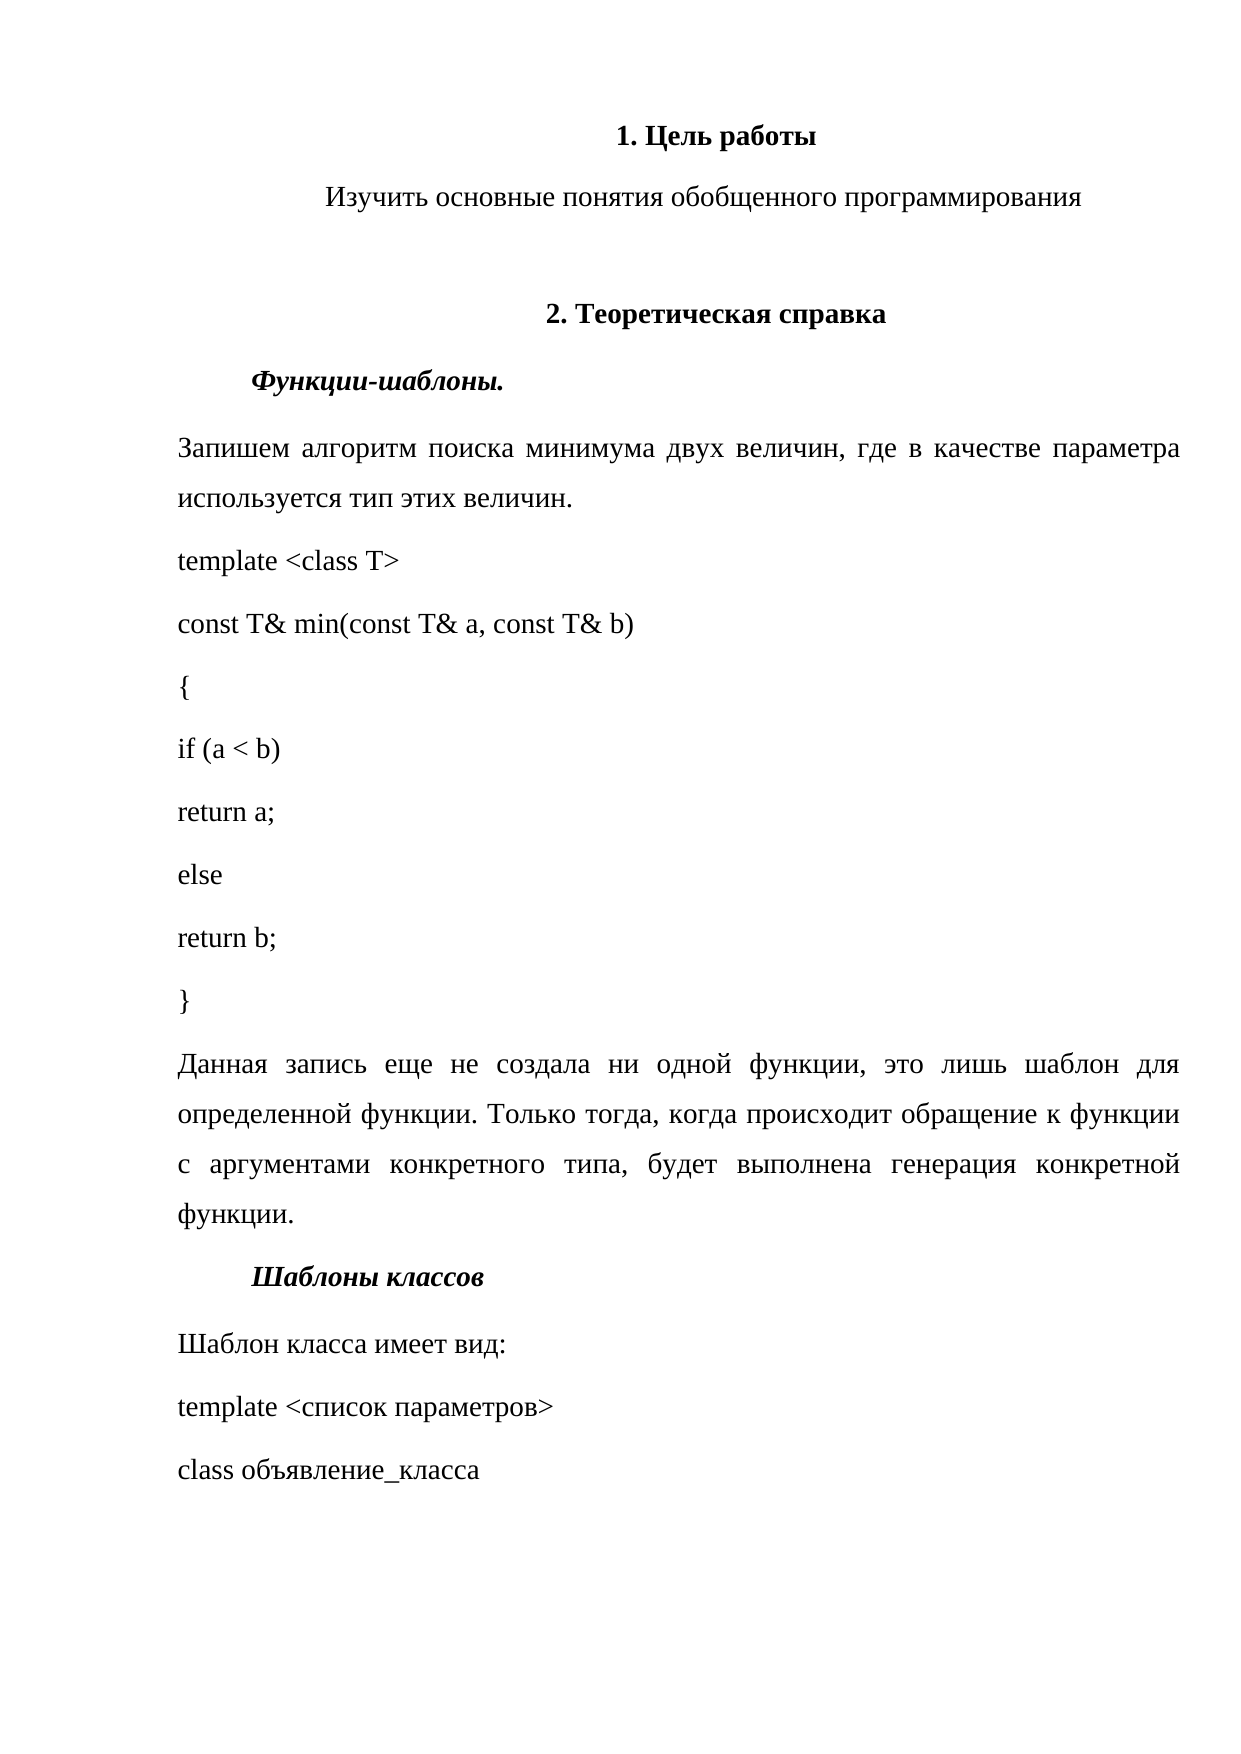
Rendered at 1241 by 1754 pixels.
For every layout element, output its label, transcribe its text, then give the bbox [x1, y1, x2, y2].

text } [177, 983, 1181, 1016]
text class объявление_класса [177, 1452, 1181, 1486]
text Запишем алгоритм поиска минимума двух величин, где в качестве параметра используется тип этих величин. [177, 430, 1181, 514]
text 1. Цель работы [251, 118, 1181, 152]
text template <class T> [177, 543, 1181, 577]
text return b; [177, 920, 1181, 954]
text Изучить основные понятия обобщенного программирования [251, 179, 1181, 212]
text template <список параметров> [177, 1389, 1181, 1423]
text else [177, 857, 1181, 891]
text return a; [177, 794, 1181, 828]
text const T& min(const T& a, const T& b) [177, 606, 1181, 639]
text if (a < b) [177, 732, 1181, 765]
text { [177, 669, 1181, 702]
text Данная запись еще не создала ни одной функции, это лишь шаблон для определенной функции. Только тогда, когда происходит обращение к функции с аргументами конкретного типа, будет выполнена генерация конкретной функции. [177, 1046, 1181, 1230]
text Шаблоны классов [177, 1259, 1181, 1293]
text Функции-шаблоны. [177, 363, 1181, 397]
text Шаблон класса имеет вид: [177, 1326, 1181, 1360]
text 2. Теоретическая справка [251, 296, 1181, 330]
